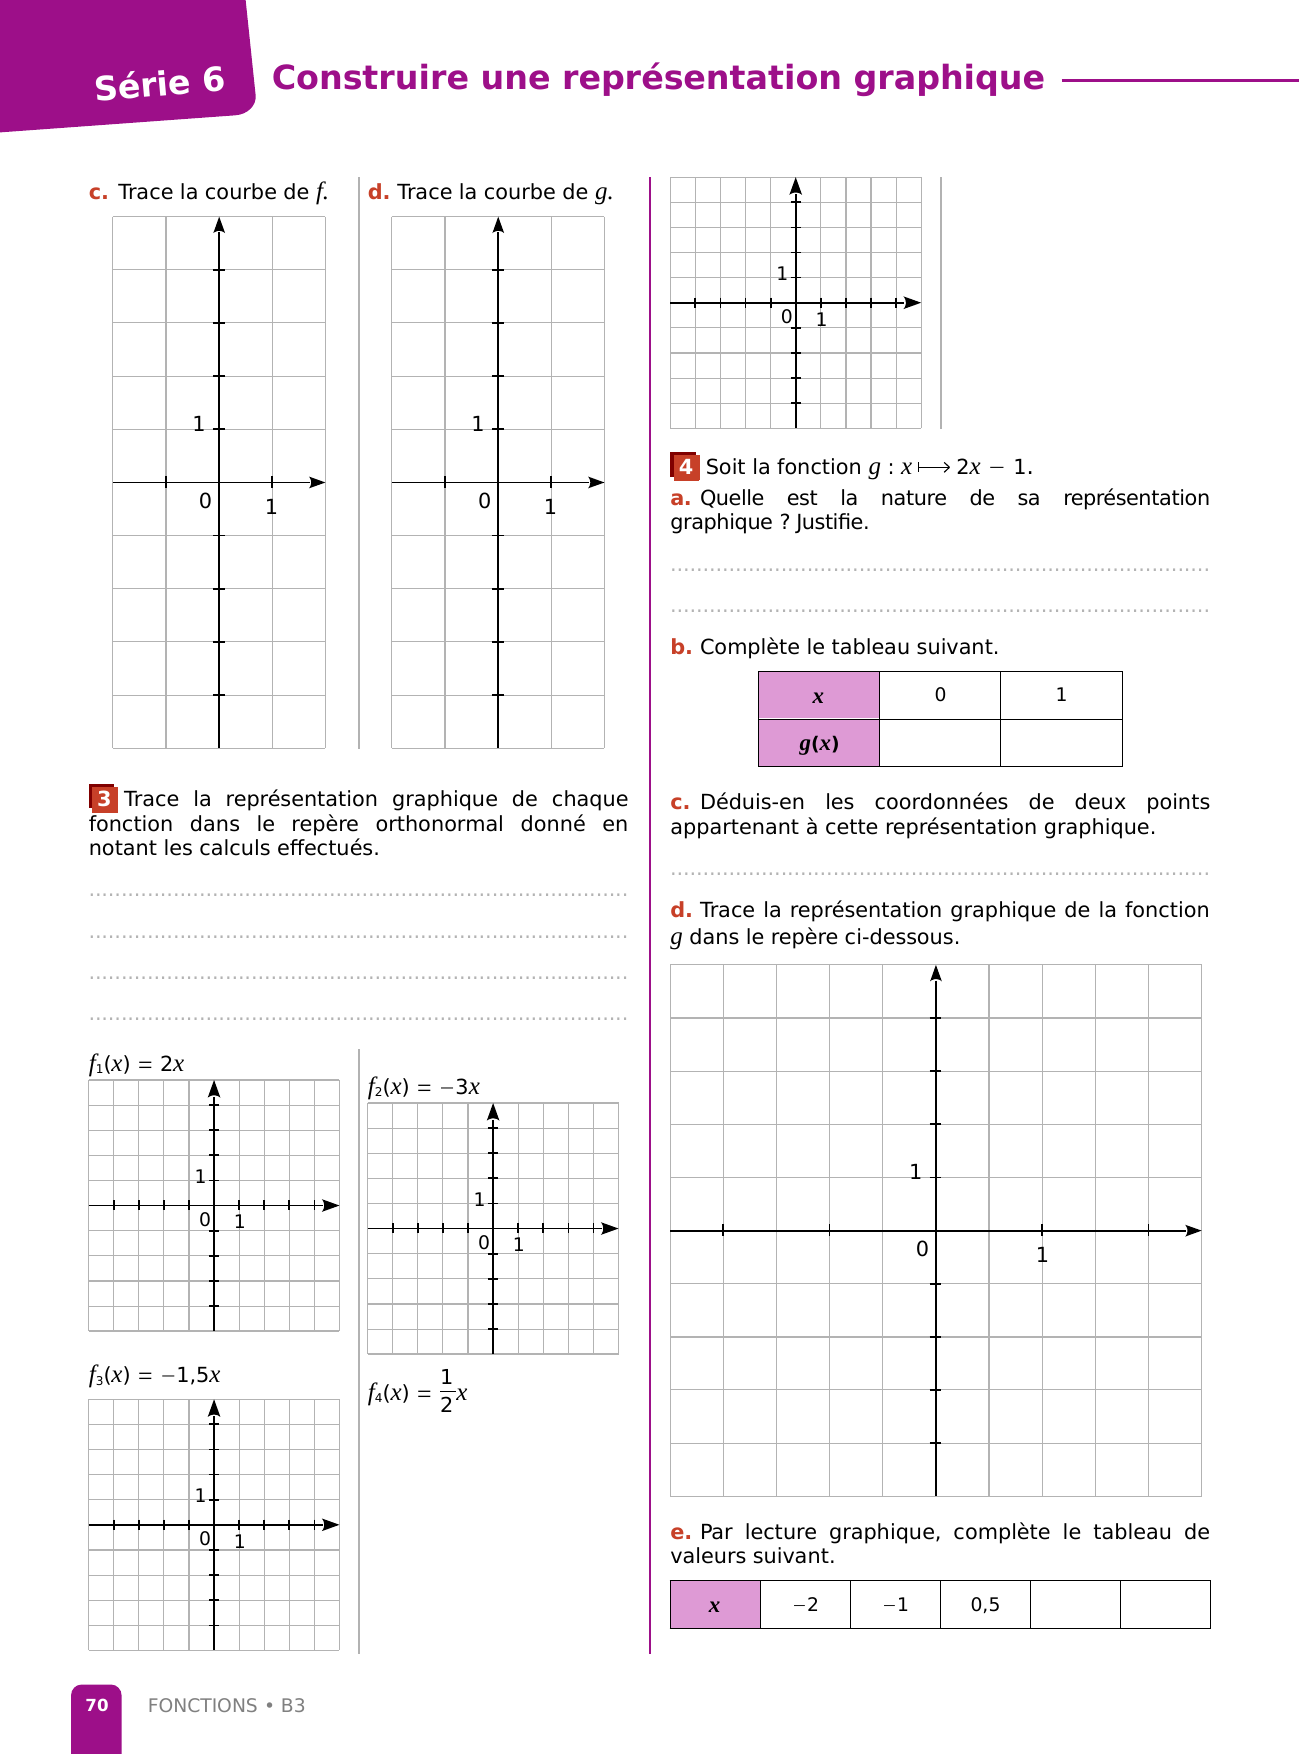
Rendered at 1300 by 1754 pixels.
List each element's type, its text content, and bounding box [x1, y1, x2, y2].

table_cell [880, 720, 1000, 766]
table_header 0 [880, 672, 1000, 718]
table_header ─2 [761, 1581, 850, 1628]
table_cell [1001, 720, 1122, 766]
text f4(x) = x [368, 1366, 629, 1417]
table_header 0,5 [941, 1581, 1030, 1628]
table_cell g(x) [759, 720, 879, 766]
table_header [1031, 1581, 1120, 1628]
text f1(x) = 2x [88, 1049, 350, 1077]
table_header 1 [1001, 672, 1122, 718]
table_header x [759, 672, 879, 718]
subtitle Trace la représentation graphique de chaque fonction dans le repère orthonormal donné en notant les calculs effectués. [88, 784, 629, 860]
text f2(x) = ─3x [368, 1072, 629, 1100]
subtitle Soit la fonction g : x 2x ─ 1. [696, 452, 1211, 480]
table_header ─1 [851, 1581, 940, 1628]
list Complète le tableau suivant. [670, 635, 1211, 659]
list Quelle est la nature de sa représentation graphique ? Justifie. [670, 486, 1211, 535]
list Déduis-en les coordonnées de deux points appartenant à cette représentation graphique. [670, 791, 1211, 839]
table_header x [671, 1581, 760, 1628]
text f3(x) = ─1,5x [88, 1361, 350, 1388]
list Par lecture graphique, complète le tableau de valeurs suivant. [670, 1520, 1211, 1569]
list Trace la courbe de f. [88, 177, 350, 205]
list Trace la représentation graphique de la fonction g dans le repère ci-dessous. [670, 898, 1211, 950]
table_header [1121, 1581, 1210, 1628]
list Trace la courbe de g. [368, 177, 629, 205]
